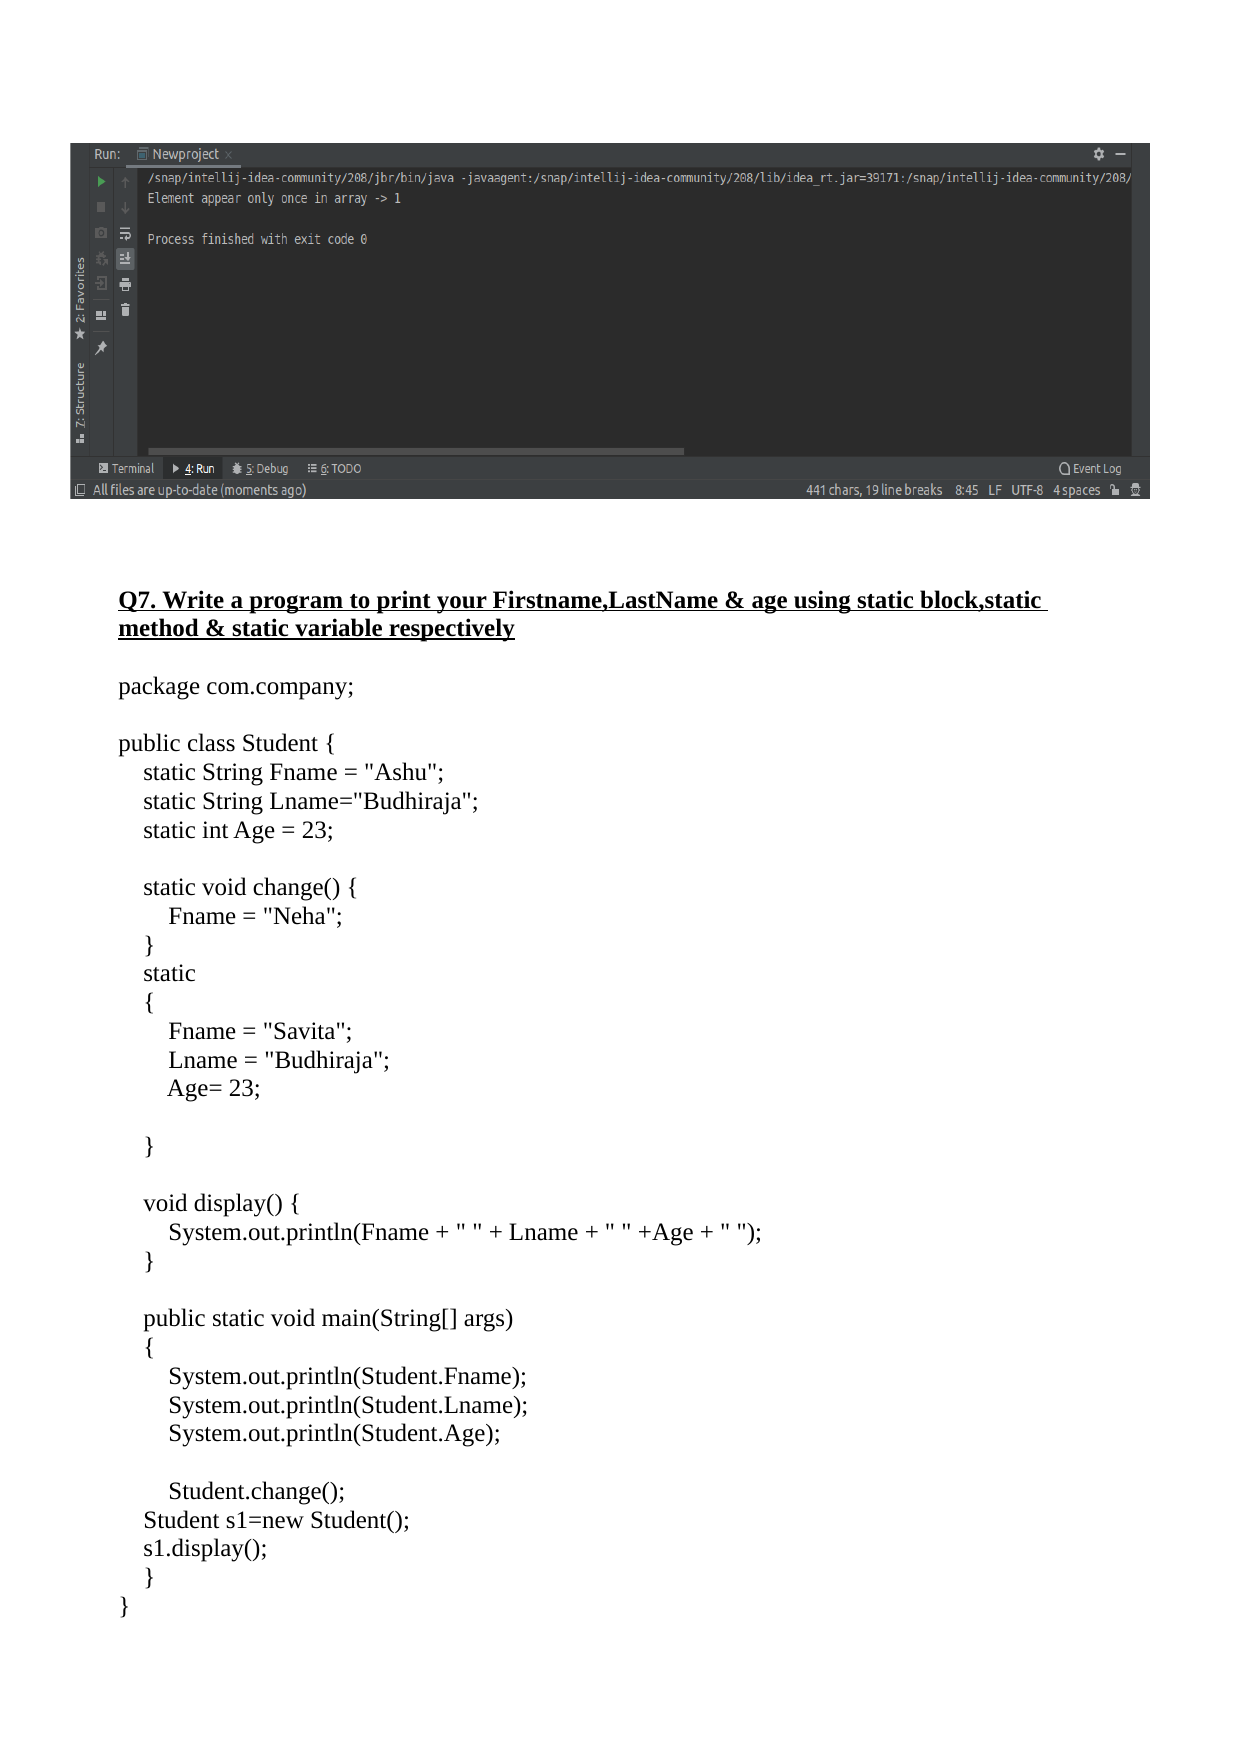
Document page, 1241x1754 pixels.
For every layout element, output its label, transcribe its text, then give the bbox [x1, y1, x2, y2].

text } [118, 930, 1122, 958]
text Fname = "Neha"; [118, 901, 1122, 930]
text public static void main(String[] args) [118, 1303, 1122, 1332]
text Age= 23; [118, 1073, 1122, 1102]
text } [118, 1246, 1122, 1275]
text System.out.println(Student.Age); [118, 1418, 1122, 1447]
text Q7. Write a program to print your Firstname,LastName & age using static block,static method & static variable respectively [118, 556, 1122, 642]
text static String Lname="Budhiraja"; [118, 786, 1122, 815]
text Fname = "Savita"; [118, 1016, 1122, 1045]
text static int Age = 23; [118, 815, 1122, 843]
text Lname = "Budhiraja"; [118, 1045, 1122, 1073]
text } [118, 1562, 1122, 1591]
text System.out.println(Student.Fname); [118, 1361, 1122, 1390]
text static void change() { [118, 872, 1122, 901]
text System.out.println(Fname + " " + Lname + " " +Age + " "); [118, 1217, 1122, 1246]
text } [118, 1591, 1122, 1620]
text Student.change(); [118, 1476, 1122, 1505]
picture [70, 143, 1150, 498]
text System.out.println(Student.Lname); [118, 1390, 1122, 1418]
text static [118, 958, 1122, 987]
text static String Fname = "Ashu"; [118, 757, 1122, 786]
text package com.company; [118, 671, 1122, 700]
text Student s1=new Student(); [118, 1505, 1122, 1533]
text } [118, 1131, 1122, 1160]
text public class Student { [118, 728, 1122, 757]
text void display() { [118, 1188, 1122, 1217]
text { [118, 1332, 1122, 1361]
text s1.display(); [118, 1533, 1122, 1562]
text { [118, 987, 1122, 1016]
